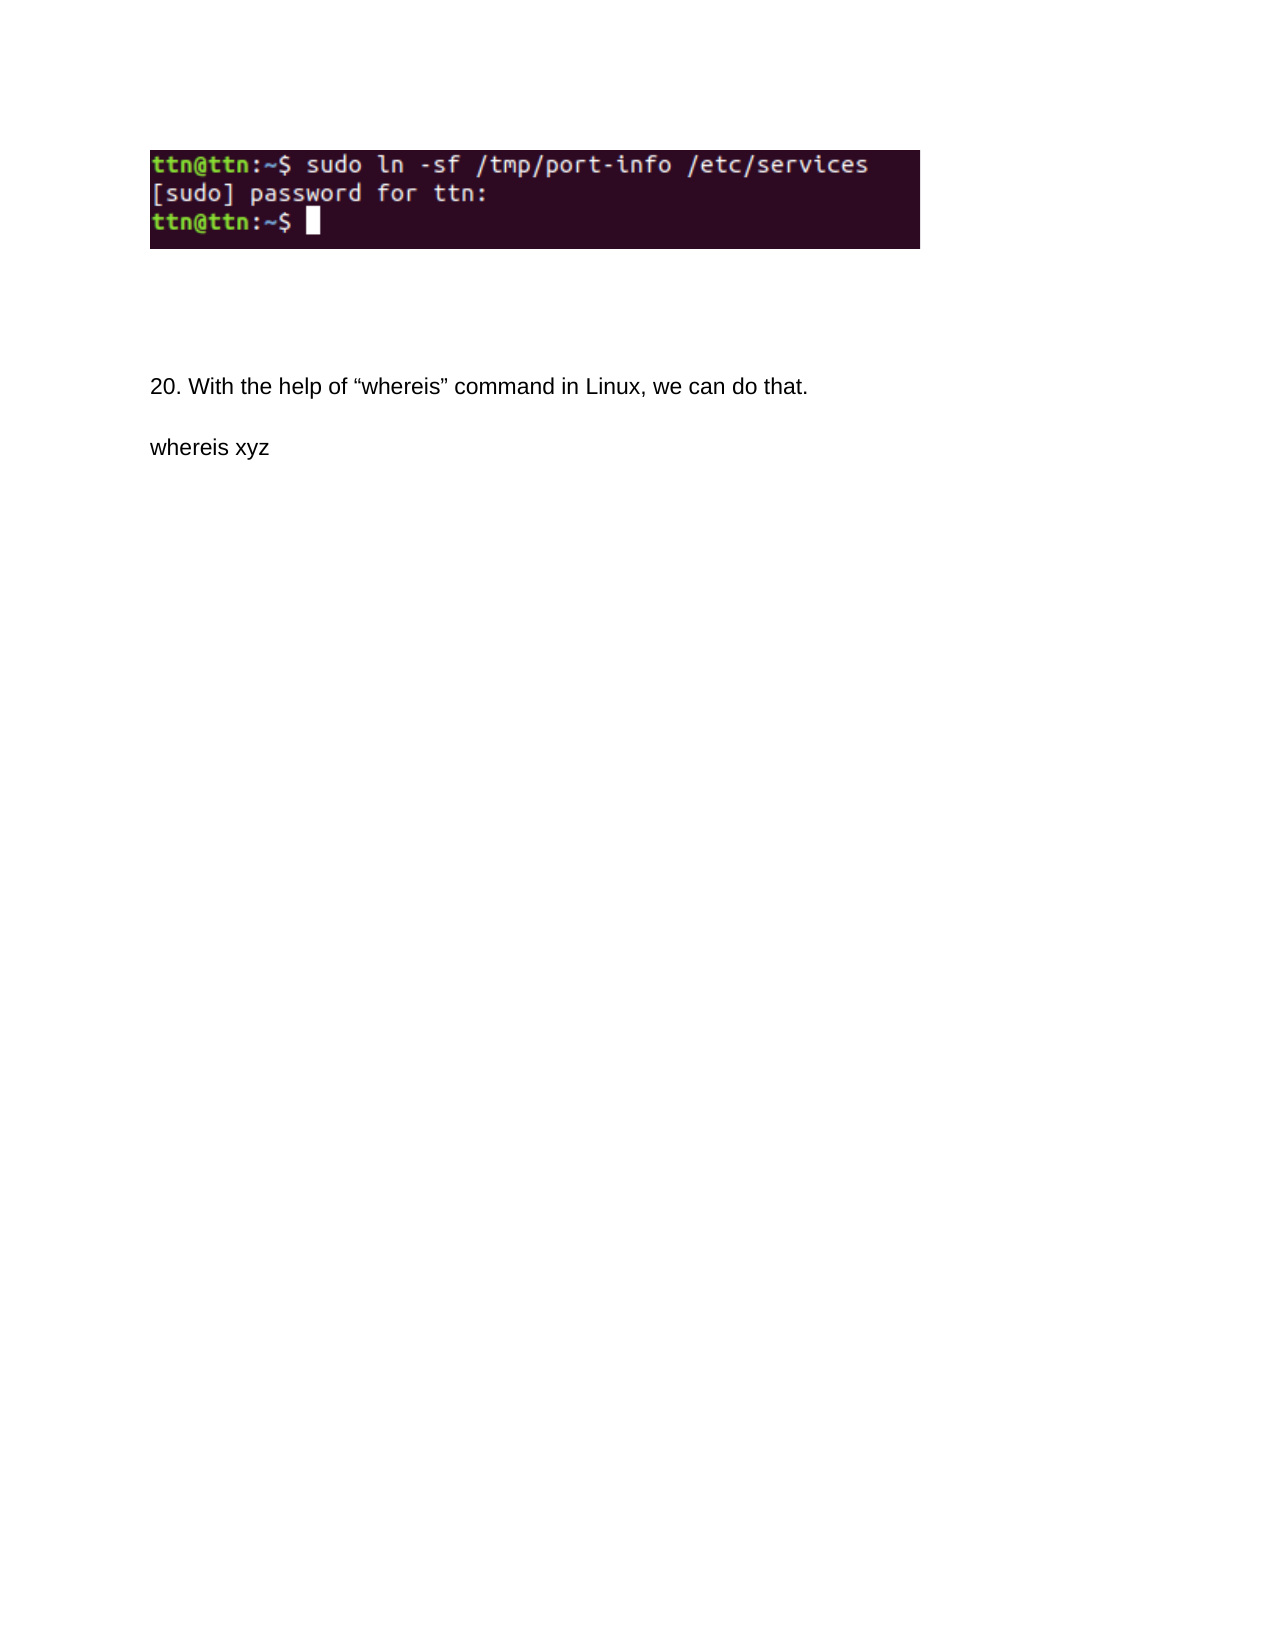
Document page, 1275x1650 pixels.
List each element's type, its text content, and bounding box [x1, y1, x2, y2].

text 20. With the help of “whereis” command in Linux, we can do that. [150, 373, 1125, 399]
text whereis xyz [150, 433, 1125, 460]
picture [150, 150, 921, 249]
